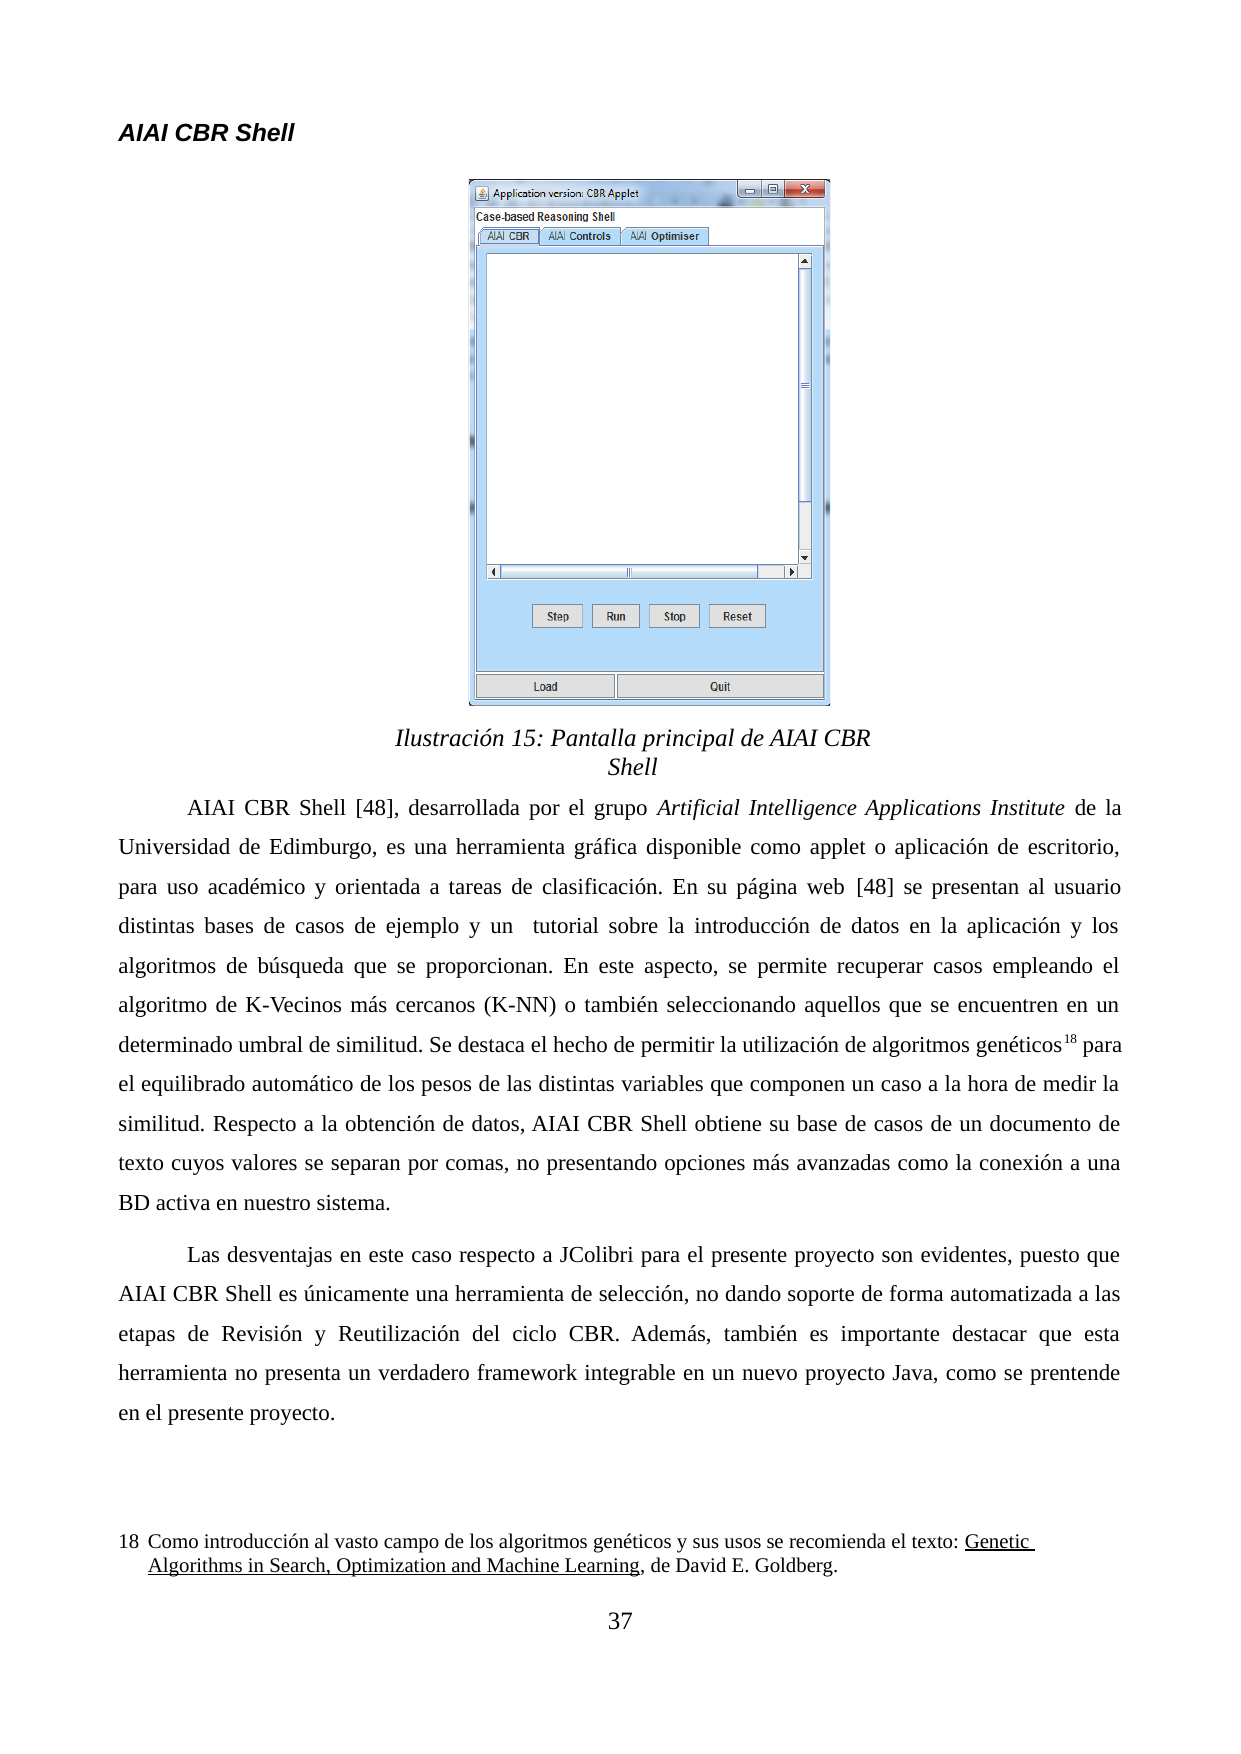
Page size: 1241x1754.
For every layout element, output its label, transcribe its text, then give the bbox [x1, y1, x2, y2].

text Las desventajas en este caso respecto a JColibri para el presente proyecto son evidentes, puesto que AIAI CBR Shell es únicamente una herramienta de selección, no dando soporte de forma automatizada a las etapas de Revisión y Reutilización del ciclo CBR. Además, también es importante destacar que esta herramienta no presenta un verdadero framework integrable en un nuevo proyecto Java, como se prentende en el presente proyecto. [118, 1241, 1122, 1425]
subtitle AIAI CBR Shell [118, 118, 1122, 147]
list Ilustración 15: Pantalla principal de AIAI CBR Shell [368, 175, 900, 781]
text Como introducción al vasto campo de los algoritmos genéticos y sus usos se recomienda el texto: Genetic Algorithms in Search, Optimization and Machine Learning, de David E. Goldberg. [118, 1529, 1122, 1577]
picture [468, 179, 831, 706]
subtitle [368, 163, 900, 175]
text AIAI CBR Shell [48], desarrollada por el grupo Artificial Intelligence Applications Institute de la Universidad de Edimburgo, es una herramienta gráfica disponible como applet o aplicación de escritorio, para uso académico y orientada a tareas de clasificación. En su página web [48] se presentan al usuario distintas bases de casos de ejemplo y un tutorial sobre la introducción de datos en la aplicación y los algoritmos de búsqueda que se proporcionan. En este aspecto, se permite recuperar casos empleando el algoritmo de K-Vecinos más cercanos (K-NN) o también seleccionando aquellos que se encuentren en un determinado umbral de similitud. Se destaca el hecho de permitir la utilización de algoritmos genéticos para el equilibrado automático de los pesos de las distintas variables que componen un caso a la hora de medir la similitud. Respecto a la obtención de datos, AIAI CBR Shell obtiene su base de casos de un documento de texto cuyos valores se separan por comas, no presentando opciones más avanzadas como la conexión a una BD activa en nuestro sistema. [118, 159, 1122, 1215]
